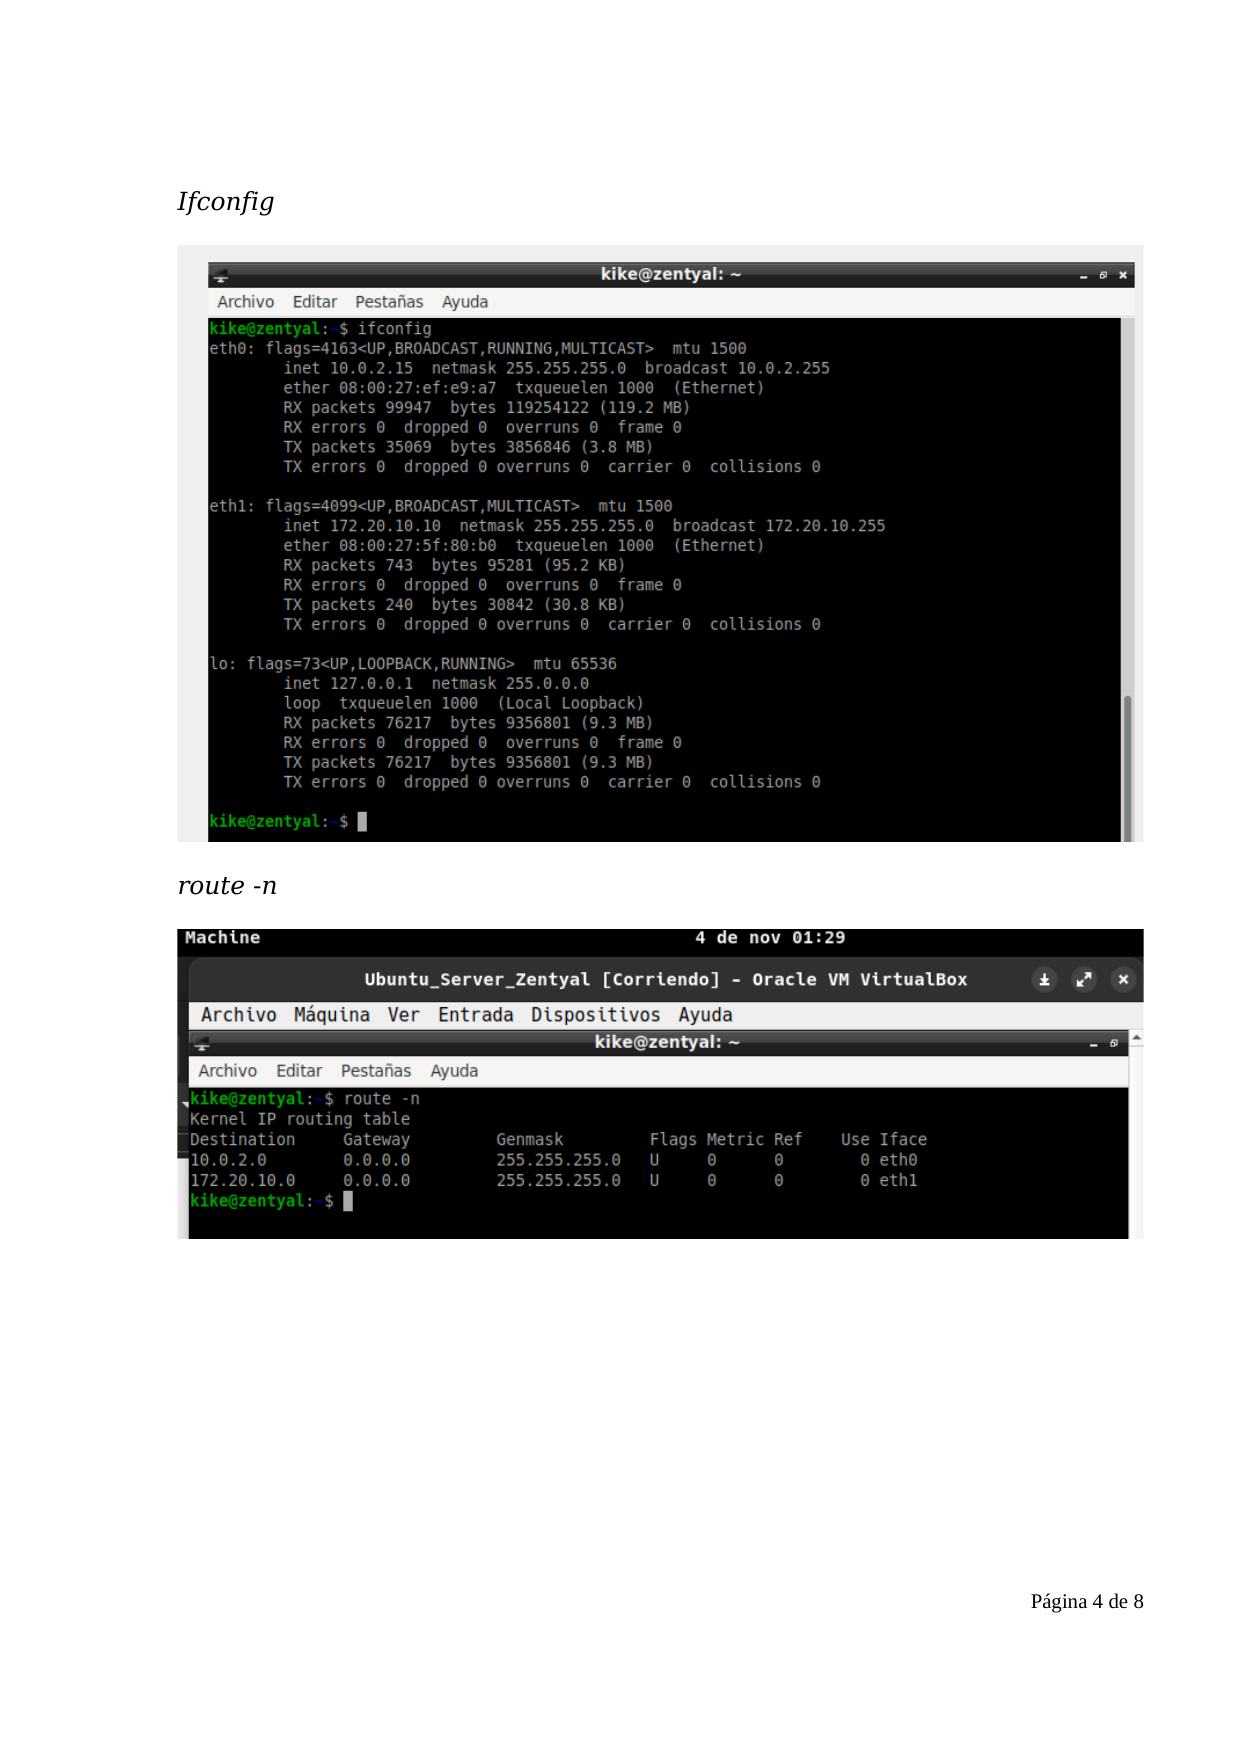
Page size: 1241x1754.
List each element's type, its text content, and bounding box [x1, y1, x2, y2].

picture [177, 929, 1144, 1239]
picture [177, 245, 1144, 842]
text Ifconfig [177, 187, 1144, 216]
text route -n [177, 871, 1144, 900]
